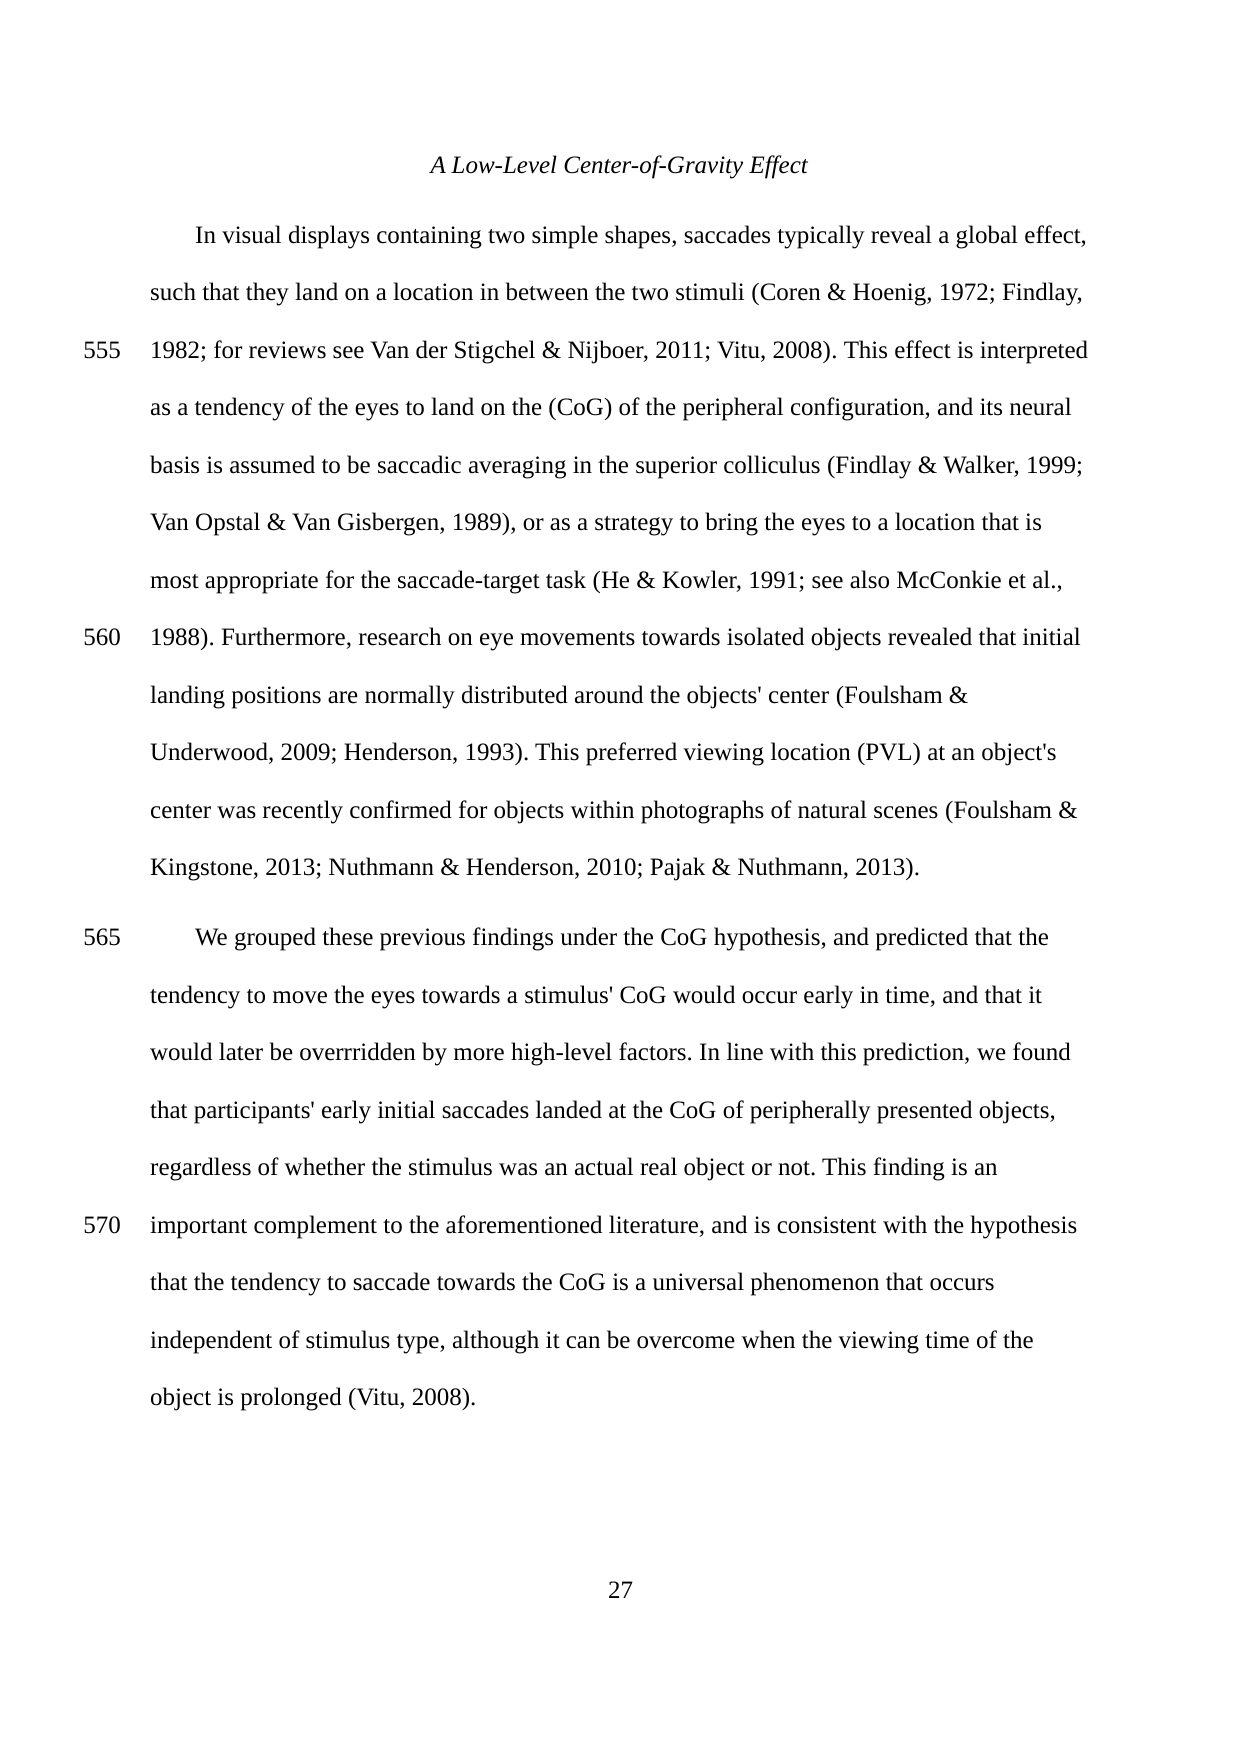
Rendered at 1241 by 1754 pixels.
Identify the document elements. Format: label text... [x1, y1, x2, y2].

text We grouped these previous findings under the CoG hypothesis, and predicted that the tendency to move the eyes towards a stimulus' CoG would occur early in time, and that it would later be overrridden by more high-level factors. In line with this prediction, we found that participants' early initial saccades landed at the CoG of peripherally presented objects, regardless of whether the stimulus was an actual real object or not. This finding is an important complement to the aforementioned literature, and is consistent with the hypothesis that the tendency to saccade towards the CoG is a universal phenomenon that occurs independent of stimulus type, although it can be overcome when the viewing time of the object is prolonged (Vitu, 2008). [150, 922, 1091, 1411]
subtitle A Low-Level Center-of-Gravity Effect [150, 150, 1091, 179]
text In visual displays containing two simple shapes, saccades typically reveal a global effect, such that they land on a location in between the two stimuli (Coren & Hoenig, 1972; Findlay, 1982; for reviews see Van der Stigchel & Nijboer, 2011; Vitu, 2008). This effect is interpreted as a tendency of the eyes to land on the (CoG) of the peripheral configuration, and its neural basis is assumed to be saccadic averaging in the superior colliculus (Findlay & Walker, 1999; Van Opstal & Van Gisbergen, 1989), or as a strategy to bring the eyes to a location that is most appropriate for the saccade-target task (He & Kowler, 1991; see also McConkie et al., 1988). Furthermore, research on eye movements towards isolated objects revealed that initial landing positions are normally distributed around the objects' center (Foulsham & Underwood, 2009; Henderson, 1993). This preferred viewing location (PVL) at an object's center was recently confirmed for objects within photographs of natural scenes (Foulsham & Kingstone, 2013; Nuthmann & Henderson, 2010; Pajak & Nuthmann, 2013). [150, 220, 1091, 881]
